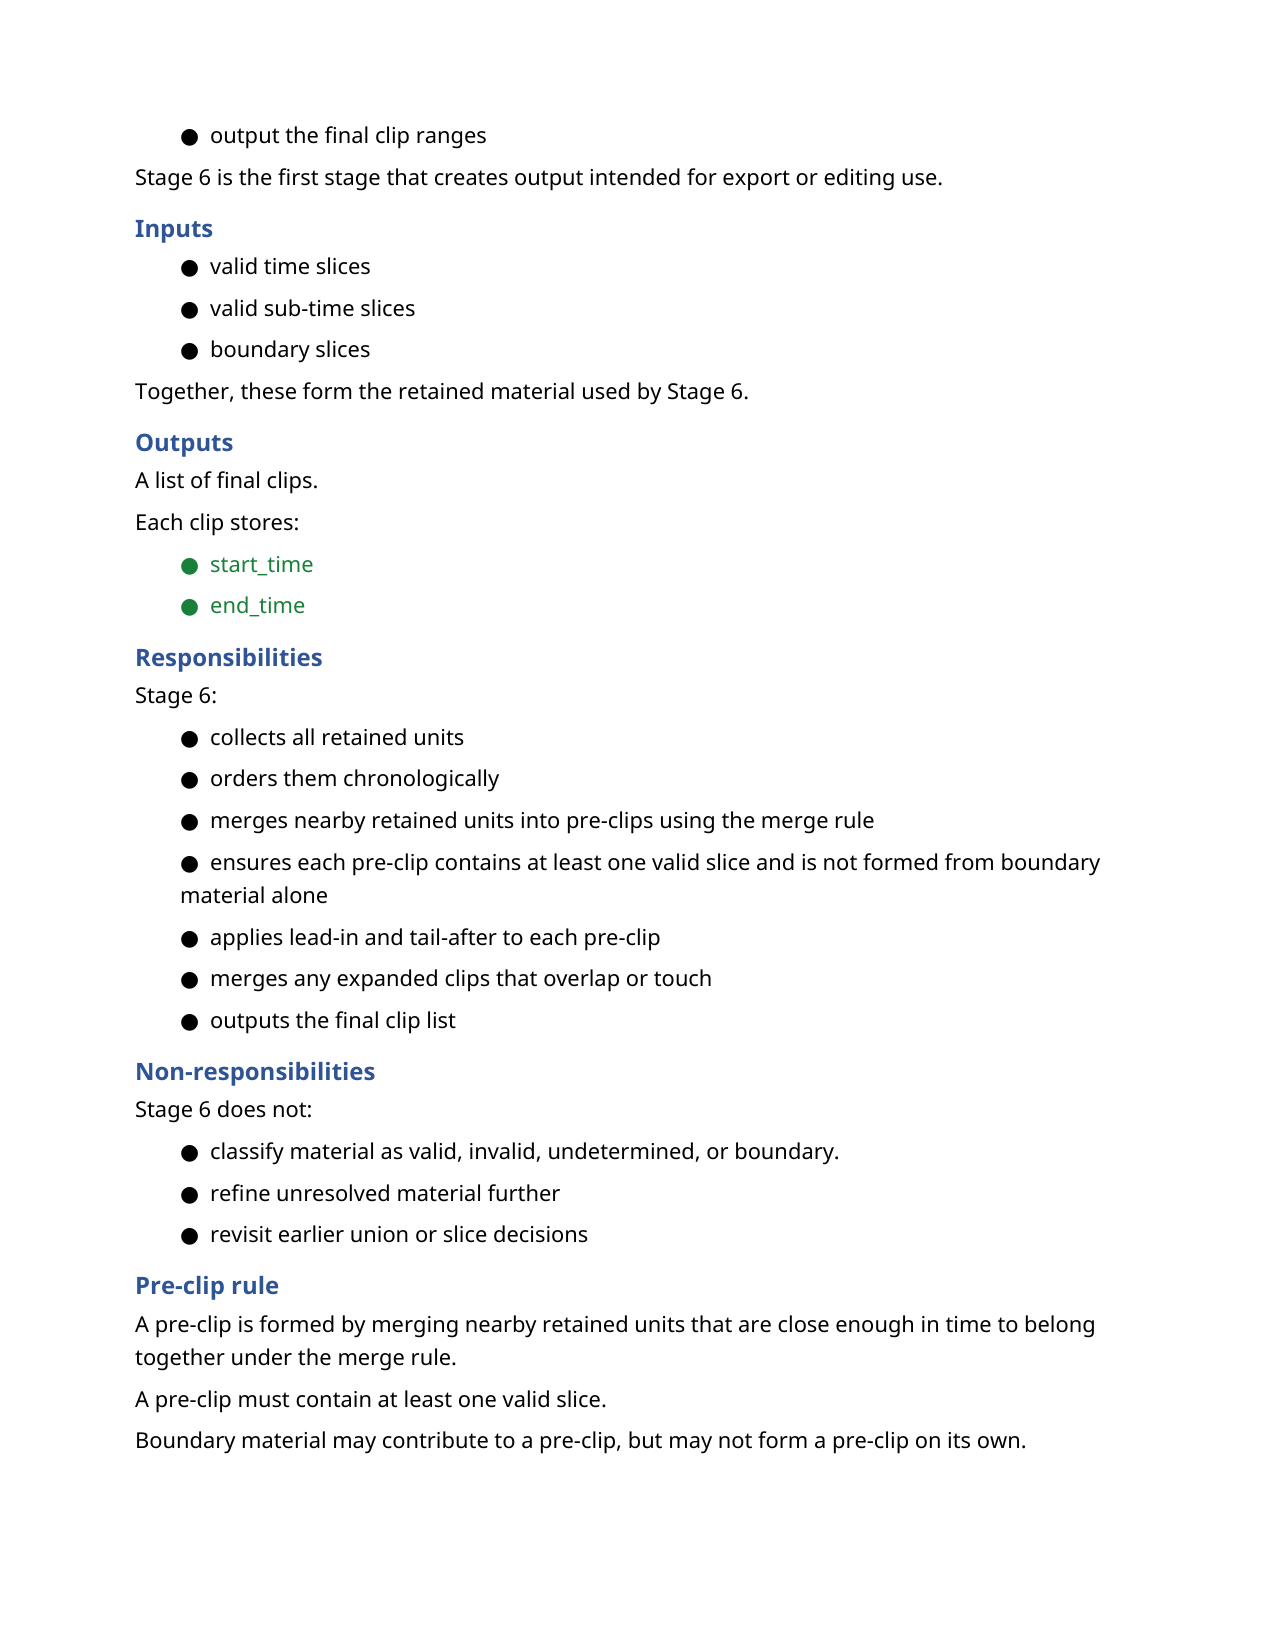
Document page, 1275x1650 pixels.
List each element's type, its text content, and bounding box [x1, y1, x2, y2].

list orders them chronologically [180, 763, 1140, 793]
list boundary slices [180, 334, 1140, 364]
list start_time [180, 549, 1140, 578]
list classify material as valid, invalid, undetermined, or boundary. [180, 1136, 1140, 1166]
list valid sub-time slices [180, 293, 1140, 322]
list collects all retained units [180, 721, 1140, 751]
list merges nearby retained units into pre-clips using the merge rule [180, 805, 1140, 834]
subtitle Outputs [135, 426, 1140, 459]
subtitle Non-responsibilities [135, 1055, 1140, 1087]
list applies lead-in and tail-after to each pre-clip [180, 921, 1140, 951]
subtitle Responsibilities [135, 640, 1140, 673]
text Stage 6: [135, 680, 1140, 709]
text Stage 6 is the first stage that creates output intended for export or editing use. [135, 162, 1140, 191]
list ensures each pre-clip contains at least one valid slice and is not formed from boundary material alone [180, 846, 1140, 909]
list end_time [180, 590, 1140, 620]
text A list of final clips. [135, 465, 1140, 495]
list merges any expanded clips that overlap or touch [180, 963, 1140, 993]
text Each clip stores: [135, 507, 1140, 537]
subtitle Inputs [135, 212, 1140, 244]
list refine unresolved material further [180, 1177, 1140, 1207]
text A pre-clip must contain at least one valid slice. [135, 1383, 1140, 1413]
text A pre-clip is formed by merging nearby retained units that are close enough in time to belong together under the merge rule. [135, 1308, 1140, 1372]
list valid time slices [180, 251, 1140, 281]
text Together, these form the retained material used by Stage 6. [135, 376, 1140, 406]
text Boundary material may contribute to a pre-clip, but may not form a pre-clip on its own. [135, 1425, 1140, 1455]
list outputs the final clip list [180, 1005, 1140, 1034]
list revisit earlier union or slice decisions [180, 1219, 1140, 1249]
text Stage 6 does not: [135, 1094, 1140, 1124]
subtitle Pre-clip rule [135, 1269, 1140, 1302]
list output the final clip ranges [180, 120, 1140, 150]
